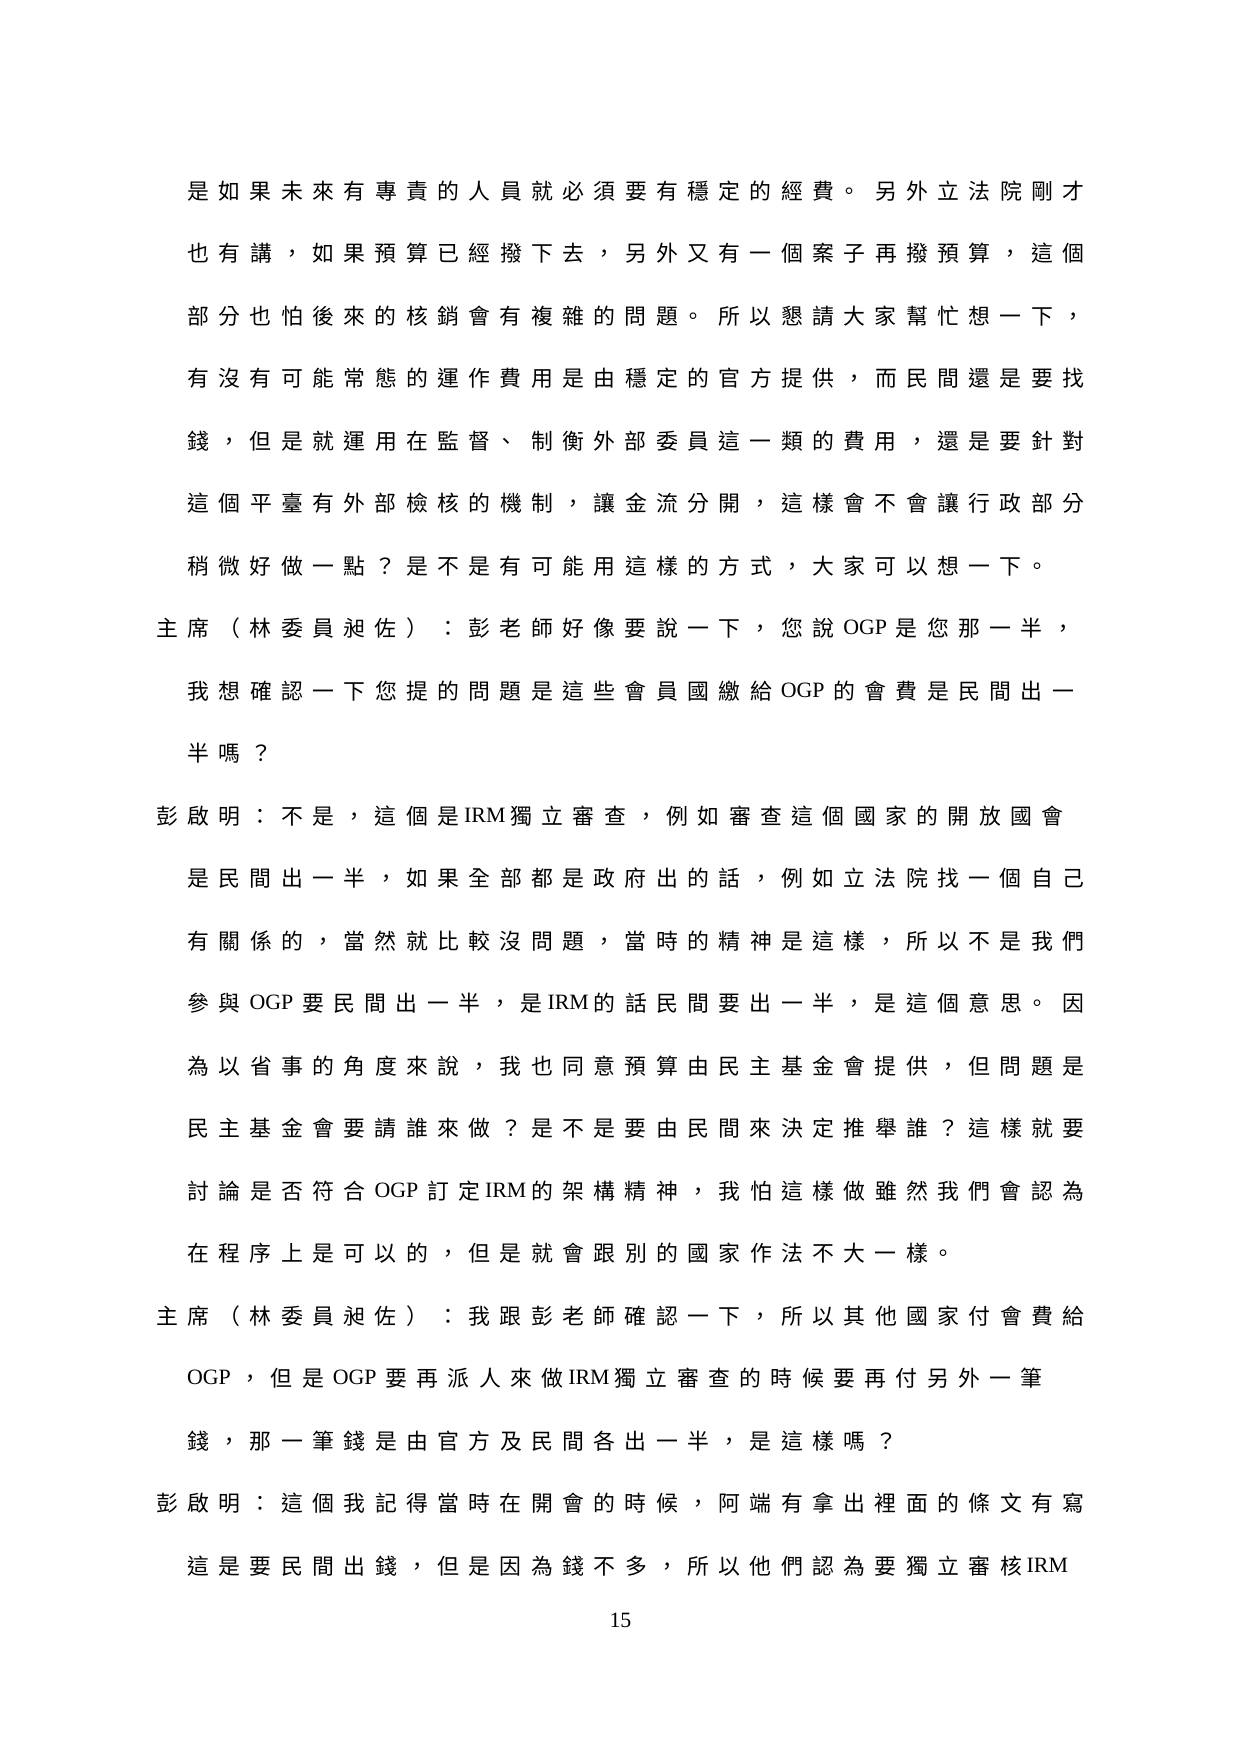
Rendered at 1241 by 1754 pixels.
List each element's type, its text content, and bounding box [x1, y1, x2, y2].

text 主席（林委員昶佐）：彭老師好像要說一下，您說OGP是您那一半，我想確認一下您提的問題是這些會員國繳給OGP的會費是民間出一半嗎？ [151, 596, 1089, 783]
text 彭啟明：不是，這個是IRM獨立審查，例如審查這個國家的開放國會是民間出一半，如果全部都是政府出的話，例如立法院找一個自己有關係的，當然就比較沒問題，當時的精神是這樣，所以不是我們參與OGP要民間出一半，是IRM的話民間要出一半，是這個意思。因為以省事的角度來說，我也同意預算由民主基金會提供，但問題是民主基金會要請誰來做？是不是要由民間來決定推舉誰？這樣就要討論是否符合OGP訂定IRM的架構精神，我怕這樣做雖然我們會認為在程序上是可以的，但是就會跟別的國家作法不大一樣。 [151, 783, 1089, 1283]
text 是如果未來有專責的人員就必須要有穩定的經費。另外立法院剛才也有講，如果預算已經撥下去，另外又有一個案子再撥預算，這個部分也怕後來的核銷會有複雜的問題。所以懇請大家幫忙想一下，有沒有可能常態的運作費用是由穩定的官方提供，而民間還是要找錢，但是就運用在監督、制衡外部委員這一類的費用，還是要針對這個平臺有外部檢核的機制，讓金流分開，這樣會不會讓行政部分稍微好做一點？是不是有可能用這樣的方式，大家可以想一下。 [151, 158, 1089, 596]
text 主席（林委員昶佐）：我跟彭老師確認一下，所以其他國家付會費給OGP，但是OGP要再派人來做IRM獨立審查的時候要再付另外一筆錢，那一筆錢是由官方及民間各出一半，是這樣嗎？ [151, 1283, 1089, 1471]
text 彭啟明：這個我記得當時在開會的時候，阿端有拿出裡面的條文有寫這是要民間出錢，但是因為錢不多，所以他們認為要獨立審核IRM [151, 1471, 1089, 1596]
